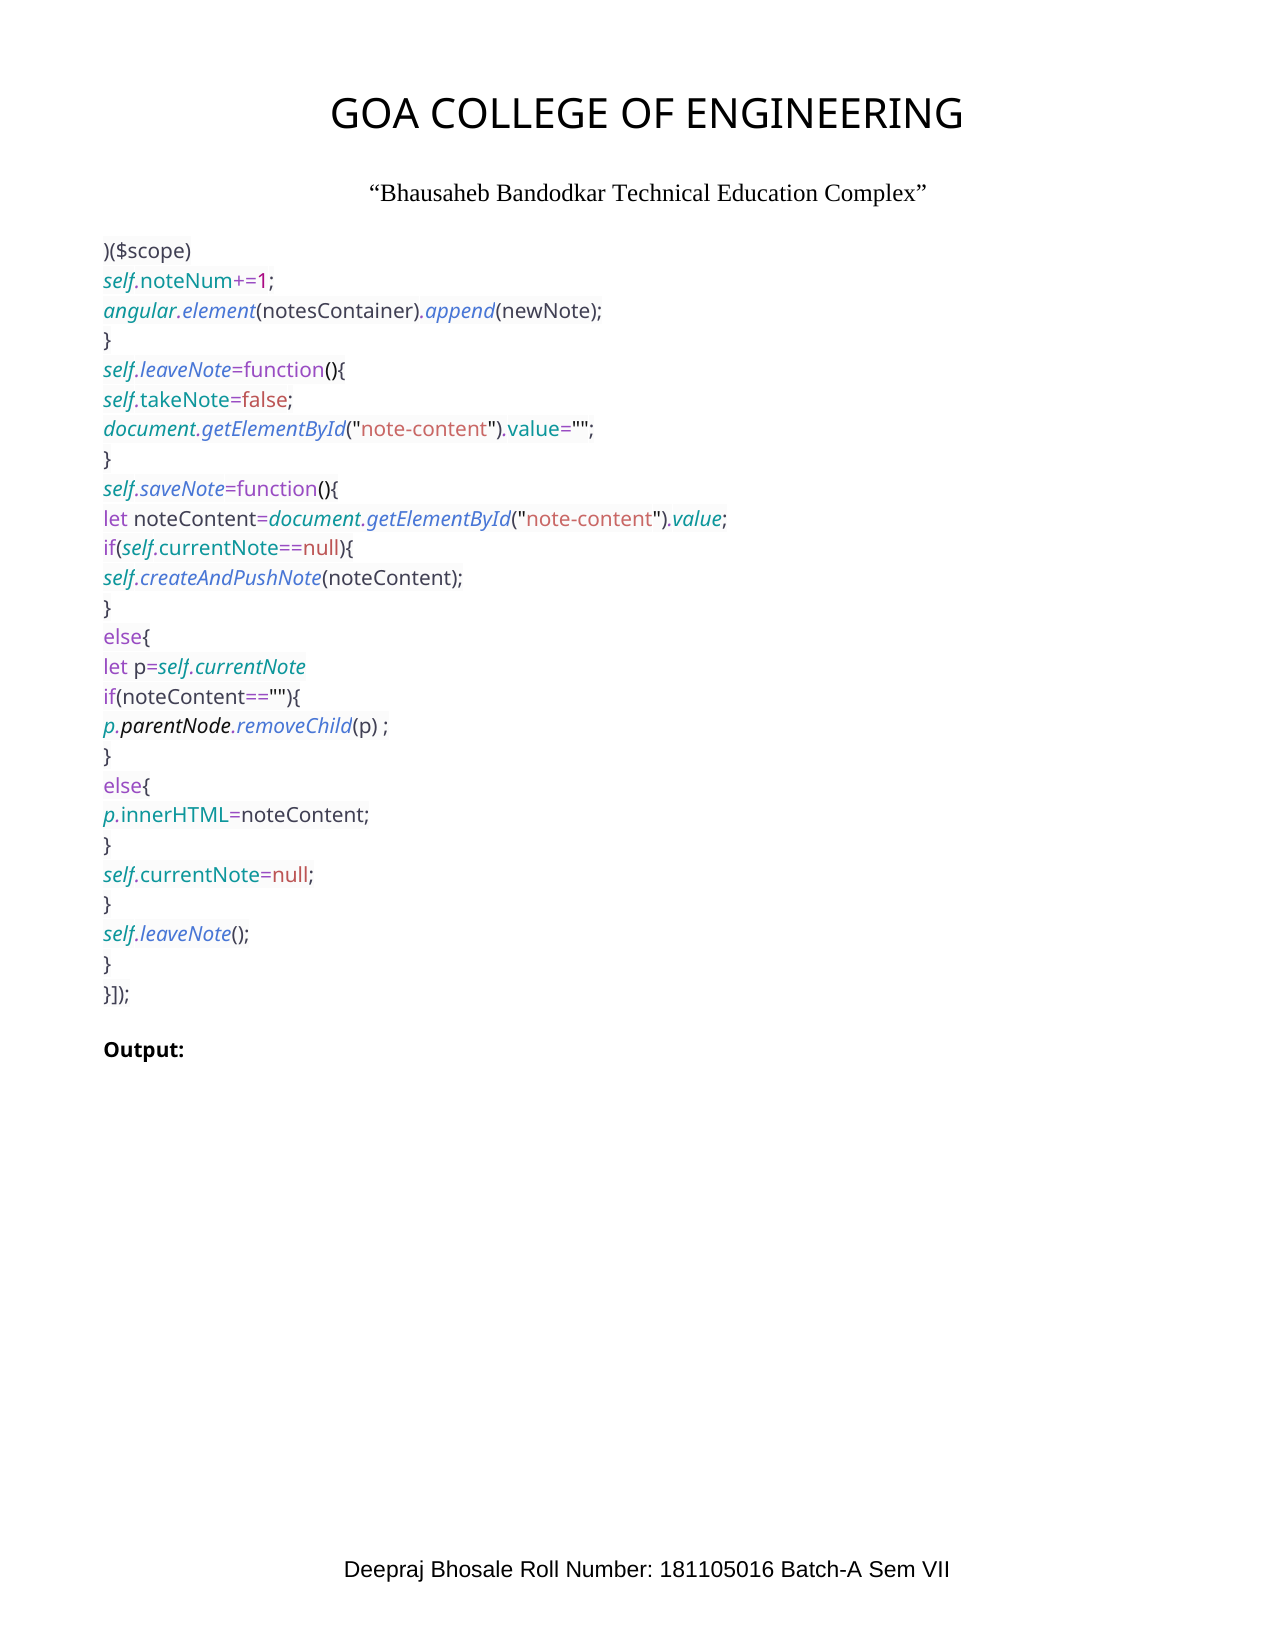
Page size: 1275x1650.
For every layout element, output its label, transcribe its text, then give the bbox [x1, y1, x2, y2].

text if(self.currentNote==null){ [103, 532, 1191, 562]
text self.leaveNote=function(){ [103, 354, 1191, 384]
text )($scope) [103, 235, 1191, 265]
text let p=self.currentNote [103, 651, 1191, 681]
text else{ [103, 621, 1191, 651]
text p.innerHTML=noteContent; [103, 799, 1191, 829]
text let noteContent=document.getElementById("note-content").value; [103, 502, 1191, 532]
text } [103, 888, 1191, 918]
text document.getElementById("note-content").value=""; [103, 413, 1191, 443]
text self.createAndPushNote(noteContent); [103, 562, 1191, 591]
text if(noteContent==""){ [103, 681, 1191, 710]
text p.parentNode.removeChild(p) ; [103, 710, 1191, 740]
text }]); [103, 977, 1191, 1007]
text } [103, 740, 1191, 769]
text self.currentNote=null; [103, 859, 1191, 888]
text } [103, 591, 1191, 621]
text } [103, 443, 1191, 473]
text Output: [103, 1036, 1191, 1064]
text self.saveNote=function(){ [103, 473, 1191, 502]
text } [103, 829, 1191, 859]
text angular.element(notesContainer).append(newNote); [103, 294, 1191, 324]
text self.leaveNote(); [103, 918, 1191, 948]
text } [103, 948, 1191, 977]
text } [103, 324, 1191, 354]
text self.noteNum+=1; [103, 265, 1191, 294]
text else{ [103, 769, 1191, 799]
text self.takeNote=false; [103, 384, 1191, 413]
